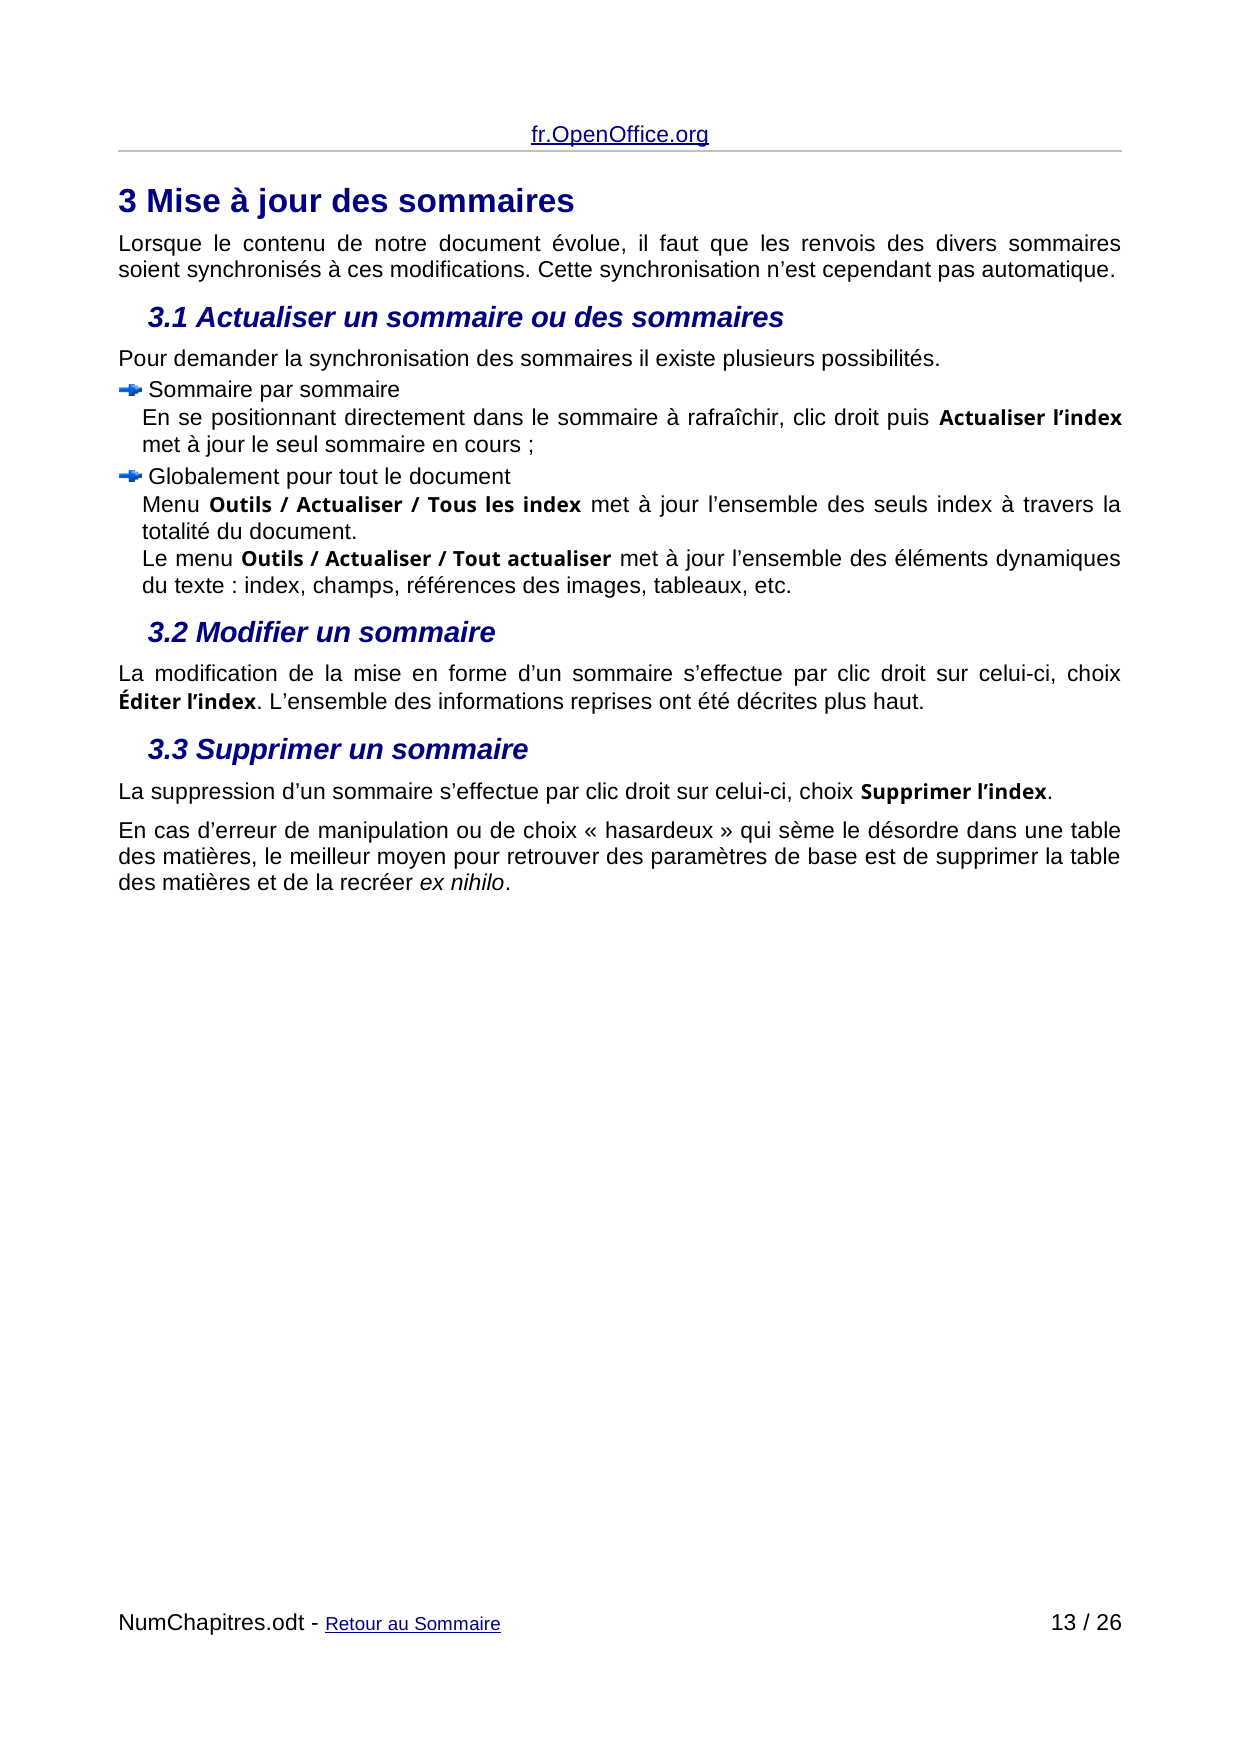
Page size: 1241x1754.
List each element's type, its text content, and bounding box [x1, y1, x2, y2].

subtitle Modifier un sommaire [148, 616, 1122, 649]
subtitle Supprimer un sommaire [148, 733, 1122, 765]
text La modification de la mise en forme d’un sommaire s’effectue par clic droit sur celui-ci, choix Éditer l’index. L’ensemble des informations reprises ont été décrites plus haut. [118, 661, 1122, 715]
text La suppression d’un sommaire s’effectue par clic droit sur celui-ci, choix Supprimer l’index. [118, 777, 1122, 806]
list Sommaire par sommaire En se positionnant directement dans le sommaire à rafraîchir, clic droit puis Actualiser l’index met à jour le seul sommaire en cours ; [118, 377, 1122, 457]
text Pour demander la synchronisation des sommaires il existe plusieurs possibilités. [118, 345, 1122, 371]
picture [119, 470, 142, 482]
list Globalement pour tout le document Menu Outils / Actualiser / Tous les index met à jour l’ensemble des seuls index à travers la totalité du document. Le menu Outils / Actualiser / Tout actualiser met à jour l’ensemble des éléments dynamiques du texte : index, champs, références des images, tableaux, etc. [118, 463, 1122, 599]
subtitle Mise à jour des sommaires [118, 182, 1122, 219]
subtitle Actualiser un sommaire ou des sommaires [148, 301, 1122, 333]
text En cas d’erreur de manipulation ou de choix « hasardeux » qui sème le désordre dans une table des matières, le meilleur moyen pour retrouver des paramètres de base est de supprimer la table des matières et de la recréer ex nihilo. [118, 817, 1122, 896]
picture [119, 384, 142, 396]
text Lorsque le contenu de notre document évolue, il faut que les renvois des divers sommaires soient synchronisés à ces modifications. Cette synchronisation n’est cependant pas automatique. [118, 231, 1122, 283]
